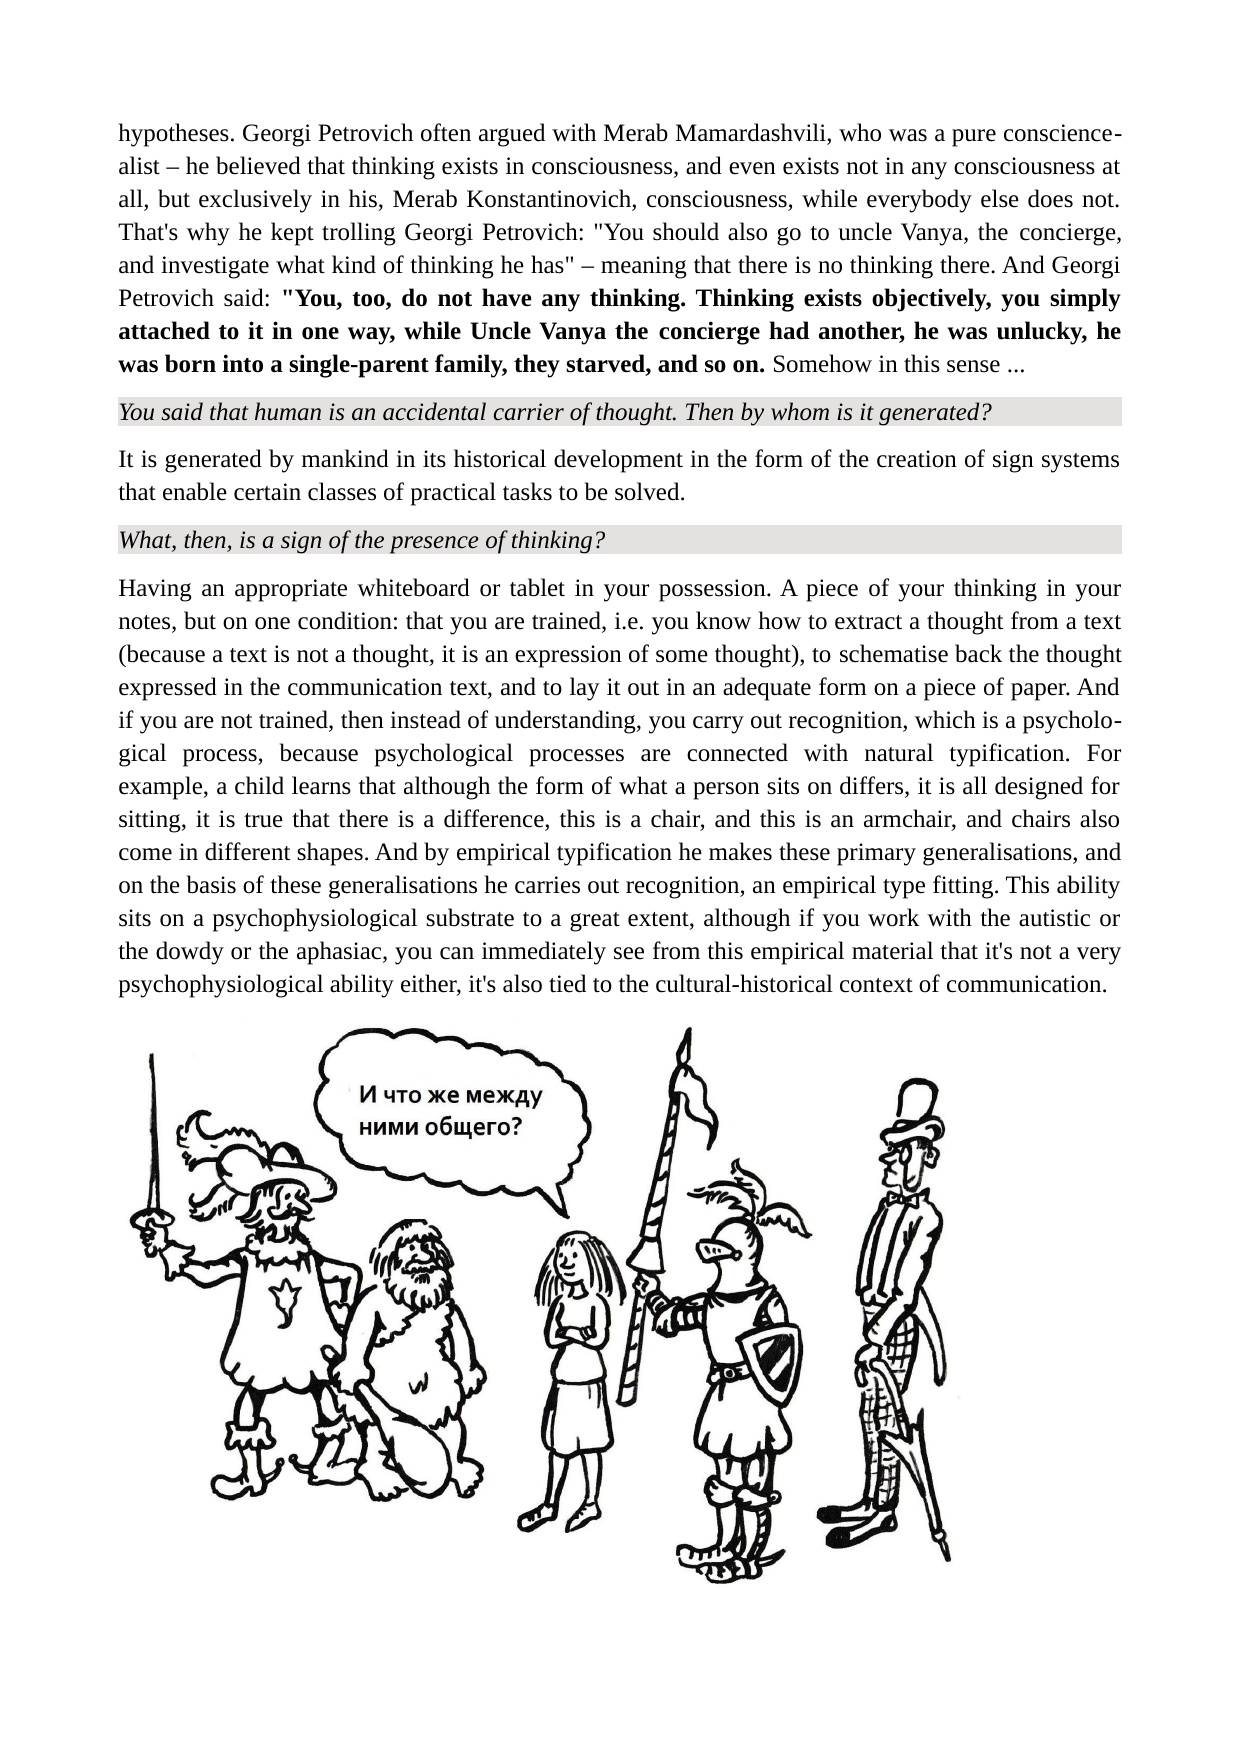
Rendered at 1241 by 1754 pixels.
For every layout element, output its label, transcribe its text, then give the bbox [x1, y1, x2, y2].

picture [118, 1016, 971, 1602]
text hypotheses. Georgi Petrovich often argued with Merab Mamardashvili, who was a pure conscience­alist – he believed that thinking exists in consciousness, and even exists not in any consciousness at all, but exclusively in his, Merab Konstantinovich, consciousness, while everybody else does not. That's why he kept trolling Georgi Petrovich: "You should also go to uncle Vanya, the concierge, and investigate what kind of thinking he has" – meaning that there is no thinking there. And Georgi Petrovich said: "You, too, do not have any thinking. Thinking exists objectively, you simply attached to it in one way, while Uncle Vanya the concierge had another, he was unlucky, he was born into a single-parent family, they starved, and so on. Somehow in this sense ... [118, 118, 1122, 378]
text What, then, is a sign of the presence of thinking? [118, 525, 1122, 554]
text Having an appropriate whiteboard or tablet in your possession. A piece of your thinking in your notes, but on one condition: that you are trained, i.e. you know how to extract a thought from a text (because a text is not a thought, it is an expression of some thought), to schematise back the thought expressed in the communication text, and to lay it out in an adequate form on a piece of paper. And if you are not trained, then instead of understanding, you carry out recognition, which is a psycholo­gical process, because psychological processes are connected with natural typification. For example, a child learns that although the form of what a person sits on differs, it is all designed for sitting, it is true that there is a difference, this is a chair, and this is an armchair, and chairs also come in different shapes. And by empirical typification he makes these primary generalisations, and on the basis of these generalisations he carries out recognition, an empirical type fitting. This ability sits on a psychophysiological substrate to a great extent, although if you work with the autistic or the dowdy or the aphasiac, you can immediately see from this empirical material that it's not a very psychophysiological ability either, it's also tied to the cultural-historical context of communication. [118, 573, 1122, 998]
text You said that human is an accidental carrier of thought. Then by whom is it generated? [118, 397, 1122, 426]
text It is generated by mankind in its historical development in the form of the creation of sign systems that enable certain classes of practical tasks to be solved. [118, 444, 1122, 506]
